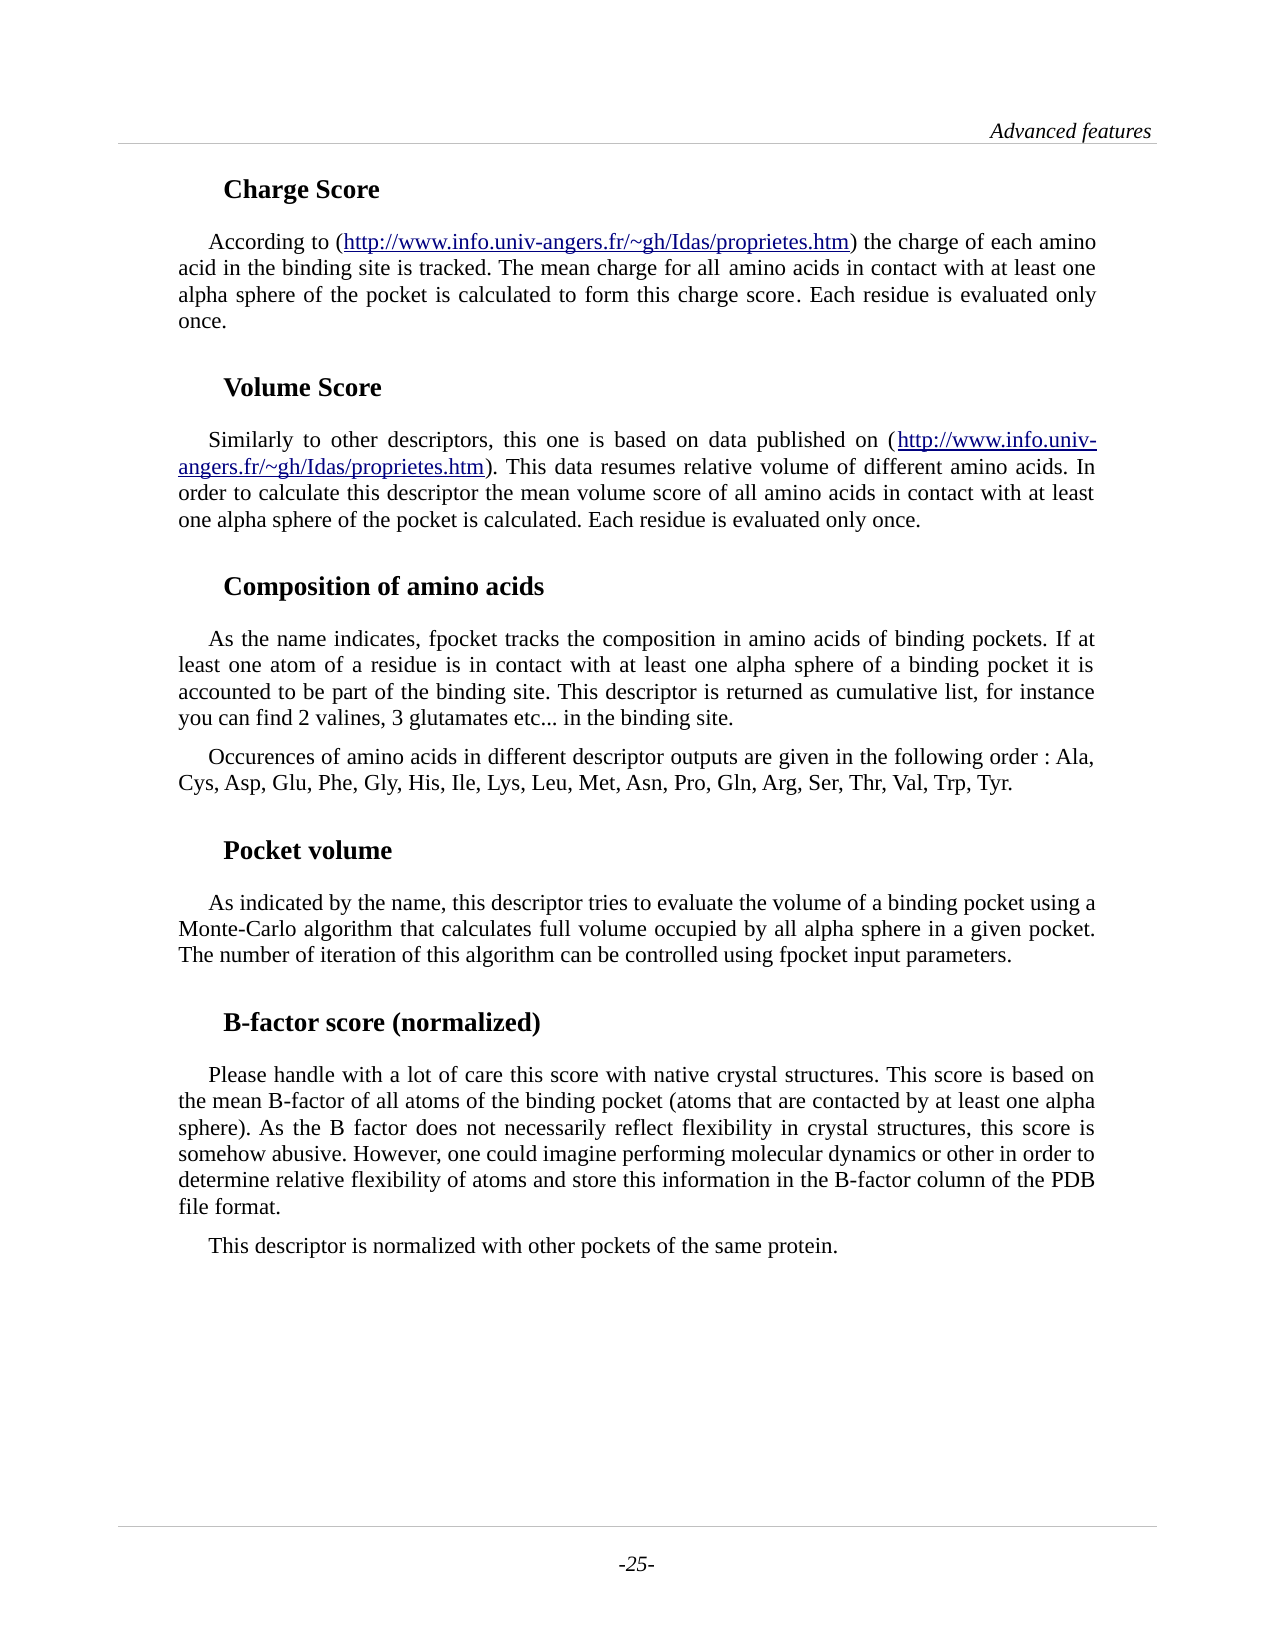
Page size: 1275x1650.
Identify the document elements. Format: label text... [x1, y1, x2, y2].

text Occurences of amino acids in different descriptor outputs are given in the following order : Ala, Cys, Asp, Glu, Phe, Gly, His, Ile, Lys, Leu, Met, Asn, Pro, Gln, Arg, Ser, Thr, Val, Trp, Tyr. [178, 743, 1097, 796]
subtitle B-factor score (normalized) [223, 1006, 1157, 1037]
subtitle Charge Score [223, 173, 1157, 204]
text As indicated by the name, this descriptor tries to evaluate the volume of a binding pocket using a Monte-Carlo algorithm that calculates full volume occupied by all alpha sphere in a given pocket. The number of iteration of this algorithm can be controlled using fpocket input parameters. [178, 889, 1097, 968]
text Similarly to other descriptors, this one is based on data published on (http://www.info.univ-angers.fr/~gh/Idas/proprietes.htm). This data resumes relative volume of different amino acids. In order to calculate this descriptor the mean volume score of all amino acids in contact with at least one alpha sphere of the pocket is calculated. Each residue is evaluated only once. [178, 427, 1097, 532]
text Please handle with a lot of care this score with native crystal structures. This score is based on the mean B-factor of all atoms of the binding pocket (atoms that are contacted by at least one alpha sphere). As the B factor does not necessarily reflect flexibility in crystal structures, this score is somehow abusive. However, one could imagine performing molecular dynamics or other in order to determine relative flexibility of atoms and store this information in the B-factor column of the PDB file format. [178, 1061, 1097, 1219]
subtitle Volume Score [223, 371, 1157, 403]
subtitle Composition of amino acids [223, 570, 1157, 601]
text According to (http://www.info.univ-angers.fr/~gh/Idas/proprietes.htm) the charge of each amino acid in the binding site is tracked. The mean charge for all amino acids in contact with at least one alpha sphere of the pocket is calculated to form this charge score. Each residue is evaluated only once. [178, 228, 1097, 333]
subtitle Pocket volume [223, 834, 1157, 865]
text This descriptor is normalized with other pockets of the same protein. [178, 1232, 1097, 1258]
text As the name indicates, fpocket tracks the composition in amino acids of binding pockets. If at least one atom of a residue is in contact with at least one alpha sphere of a binding pocket it is accounted to be part of the binding site. This descriptor is returned as cumulative list, for instance you can find 2 valines, 3 glutamates etc... in the binding site. [178, 625, 1097, 731]
